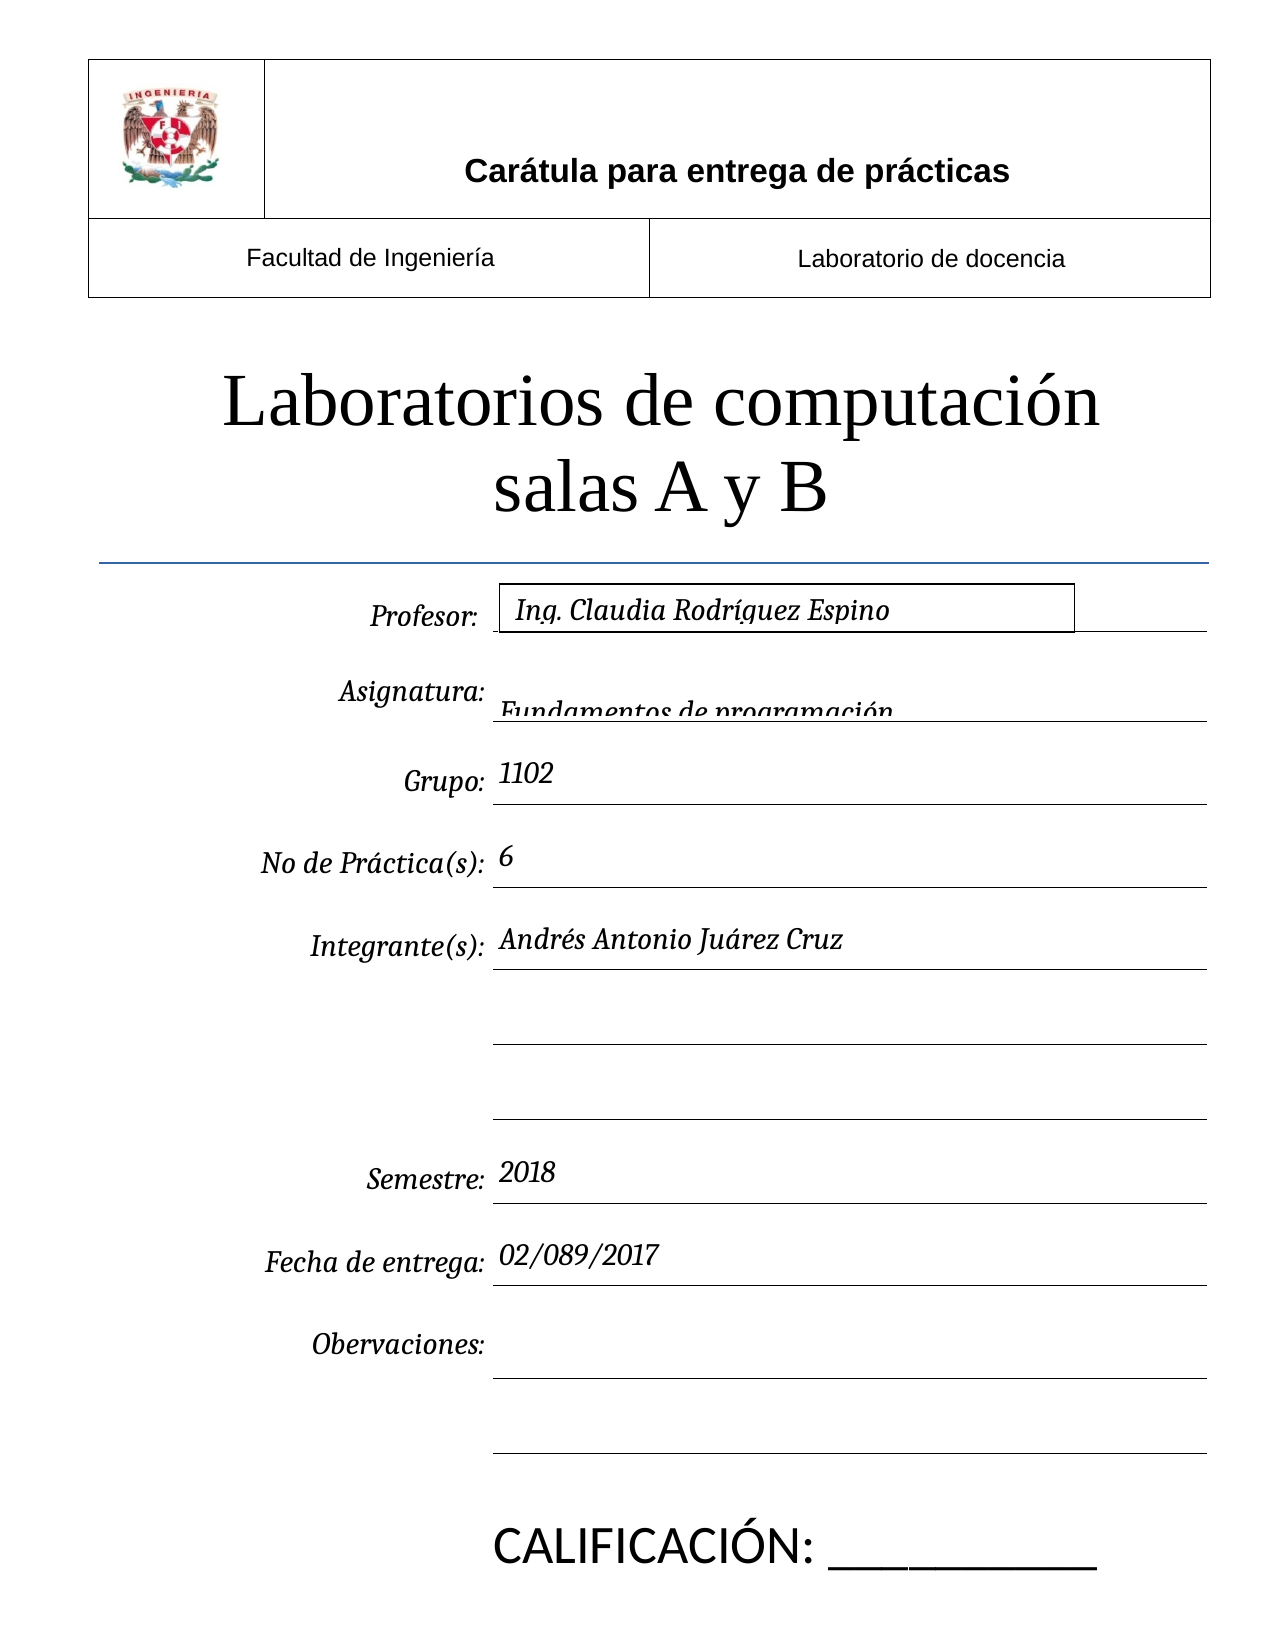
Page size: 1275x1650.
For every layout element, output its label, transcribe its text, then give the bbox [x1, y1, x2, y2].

table_header [89, 60, 264, 217]
table_cell [118, 969, 493, 1044]
table_cell Andrés Antonio Juárez Cruz [493, 888, 1207, 969]
table_cell Asignatura: [118, 631, 493, 721]
text CALIFICACIÓN: __________ [118, 1511, 1205, 1577]
table_header [118, 556, 493, 562]
table_cell 1102 [493, 722, 1207, 804]
table_cell Obervaciones: [118, 1285, 493, 1378]
text salas A y B [118, 441, 1205, 528]
table_cell Facultad de Ingeniería [89, 219, 649, 297]
table_cell Grupo: [118, 721, 493, 804]
table_cell Integrante(s): [118, 887, 493, 969]
table_cell [493, 970, 1207, 1044]
table_header [493, 556, 1207, 562]
table_cell [118, 1378, 493, 1453]
table_cell [493, 1286, 1207, 1378]
table_cell [118, 1044, 493, 1119]
table_cell 2018 [493, 1120, 1207, 1202]
picture [118, 83, 222, 191]
table_cell [493, 1045, 1207, 1119]
table_header [493, 564, 1207, 631]
table_cell [493, 1379, 1207, 1453]
table_cell 02/089/2017 [493, 1204, 1207, 1285]
table_cell No de Práctica(s): [118, 804, 493, 887]
table_cell 6 [493, 805, 1207, 887]
table_cell Fecha de entrega: [118, 1203, 493, 1285]
table_cell Semestre: [118, 1119, 493, 1202]
table_header Carátula para entrega de prácticas [265, 60, 1210, 217]
table_cell Laboratorio de docencia [650, 219, 1210, 297]
text Laboratorios de computación [118, 355, 1205, 441]
table_cell Fundamentos de programación [493, 632, 1207, 721]
table_header Profesor: [118, 564, 493, 631]
